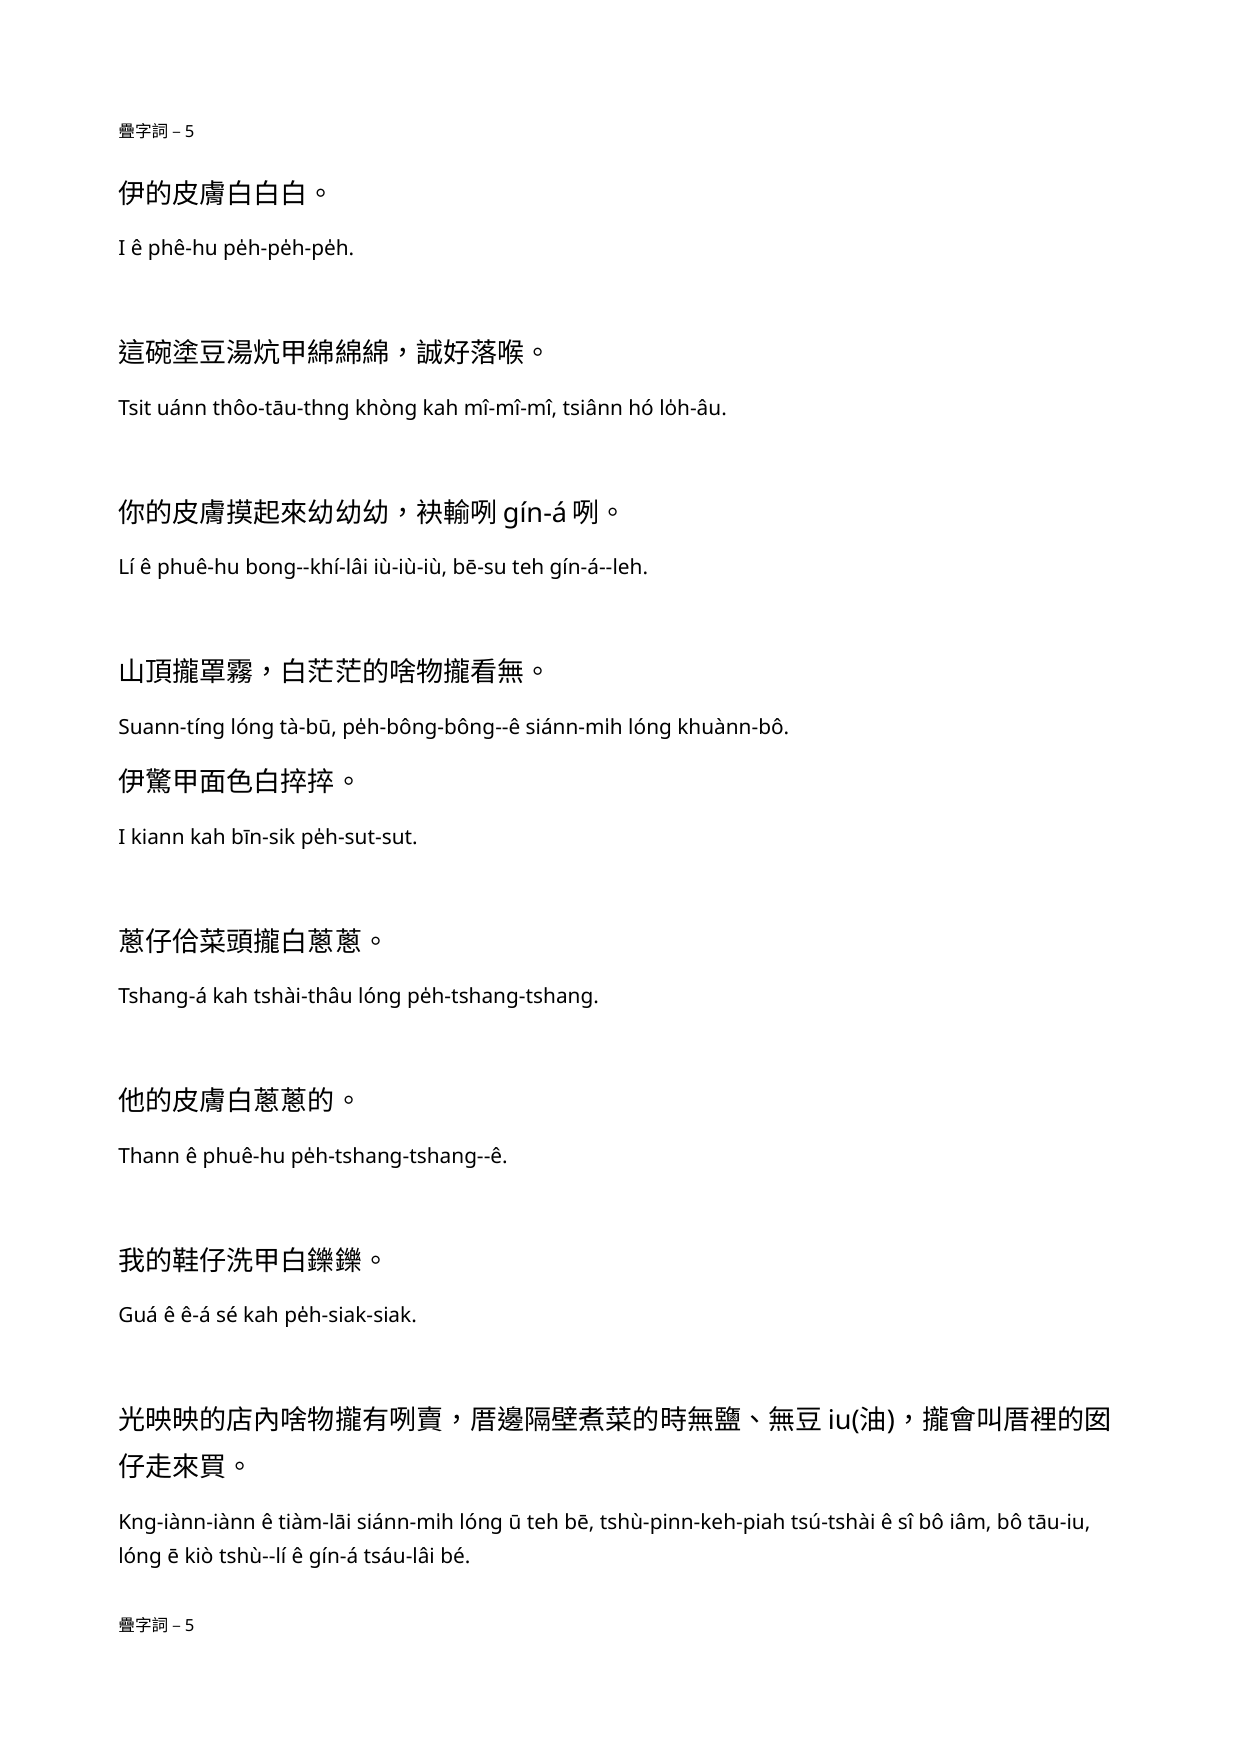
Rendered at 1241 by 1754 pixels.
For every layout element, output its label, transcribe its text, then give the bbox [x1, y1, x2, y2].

text 蔥仔佮菜頭攏白蔥蔥。 [118, 920, 1122, 959]
text Tshang-á kah tshài-thâu lóng pe̍h-tshang-tshang. [118, 981, 1122, 1010]
text I ê phê-hu pe̍h-pe̍h-pe̍h. [118, 233, 1122, 262]
text Suann-tíng lóng tà-bū, pe̍h-bông-bông--ê siánn-mi̍h lóng khuànn-bô. [118, 712, 1122, 740]
text Guá ê ê-á sé kah pe̍h-siak-siak. [118, 1300, 1122, 1329]
text 你的皮膚摸起來幼幼幼，袂輸咧gín-á咧。 [118, 491, 1122, 530]
text I kiann kah bīn-sik pe̍h-sut-sut. [118, 822, 1122, 851]
text Lí ê phuê-hu bong--khí-lâi iù-iù-iù, bē-su teh gín-á--leh. [118, 552, 1122, 581]
text 光映映的店內啥物攏有咧賣，厝邊隔壁煮菜的時無鹽、無豆iu(油)，攏會叫厝裡的囡仔走來買。 [118, 1398, 1122, 1484]
text Kng-iànn-iànn ê tiàm-lāi siánn-mi̍h lóng ū teh bē, tshù-pinn-keh-piah tsú-tshài ê sî bô iâm, bô tāu-iu, lóng ē kiò tshù--lí ê gín-á tsáu-lâi bé. [118, 1507, 1122, 1569]
text Thann ê phuê-hu pe̍h-tshang-tshang--ê. [118, 1141, 1122, 1169]
text 他的皮膚白蔥蔥的。 [118, 1079, 1122, 1118]
text 伊的皮膚白白白。 [118, 172, 1122, 211]
text 山頂攏罩霧，白茫茫的啥物攏看無。 [118, 650, 1122, 689]
text 伊驚甲面色白捽捽。 [118, 760, 1122, 800]
text 我的鞋仔洗甲白鑠鑠。 [118, 1238, 1122, 1278]
text Tsit uánn thôo-tāu-thng khòng kah mî-mî-mî, tsiânn hó lo̍h-âu. [118, 393, 1122, 421]
text 這碗塗豆湯炕甲綿綿綿，誠好落喉。 [118, 331, 1122, 371]
